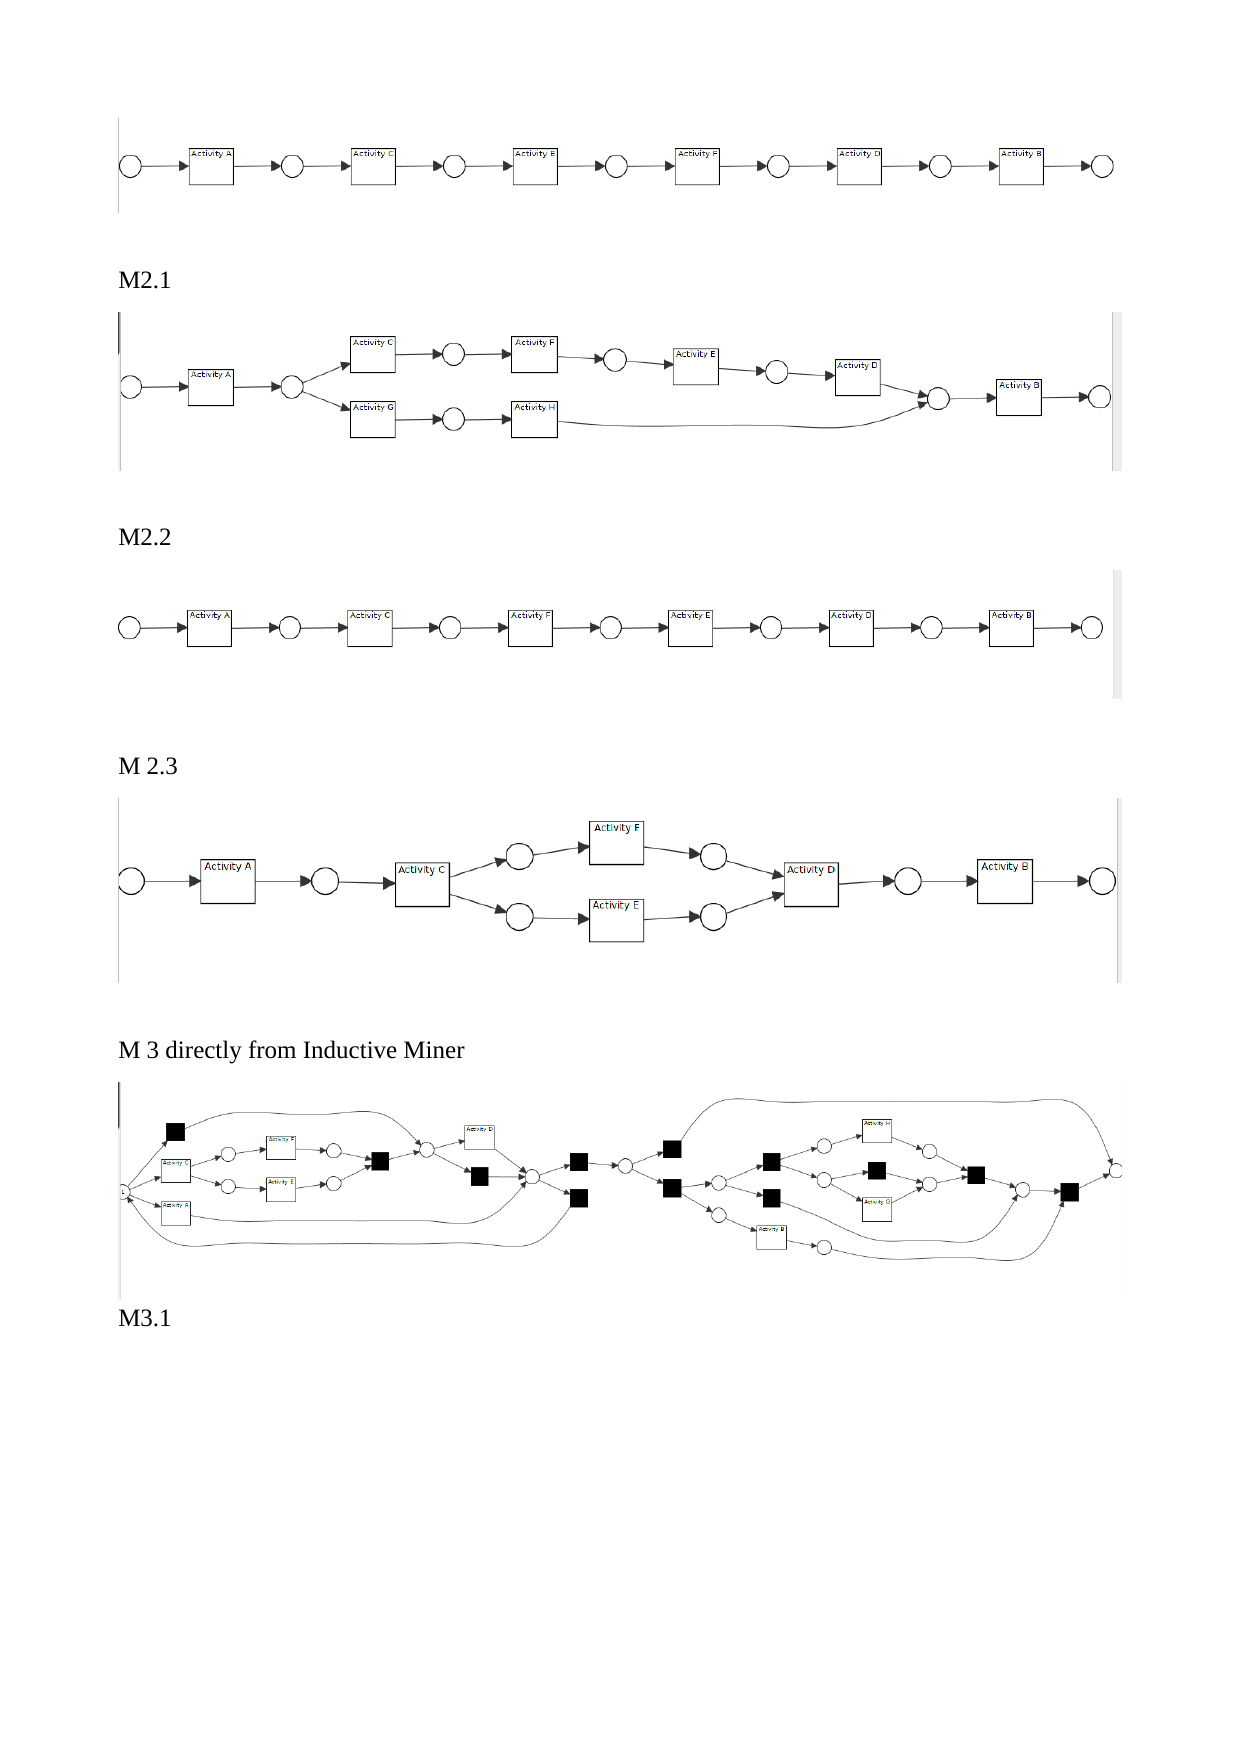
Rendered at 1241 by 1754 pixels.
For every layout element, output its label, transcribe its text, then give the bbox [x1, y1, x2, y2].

picture [118, 798, 1123, 983]
picture [118, 118, 1123, 213]
text M 2.3 [118, 751, 1122, 780]
picture [118, 1082, 1123, 1299]
text M2.1 [118, 265, 1122, 294]
text M3.1 [118, 1299, 1122, 1332]
text M2.2 [118, 522, 1122, 551]
text M 3 directly from Inductive Miner [118, 1035, 1122, 1063]
picture [118, 312, 1123, 471]
picture [118, 570, 1123, 699]
